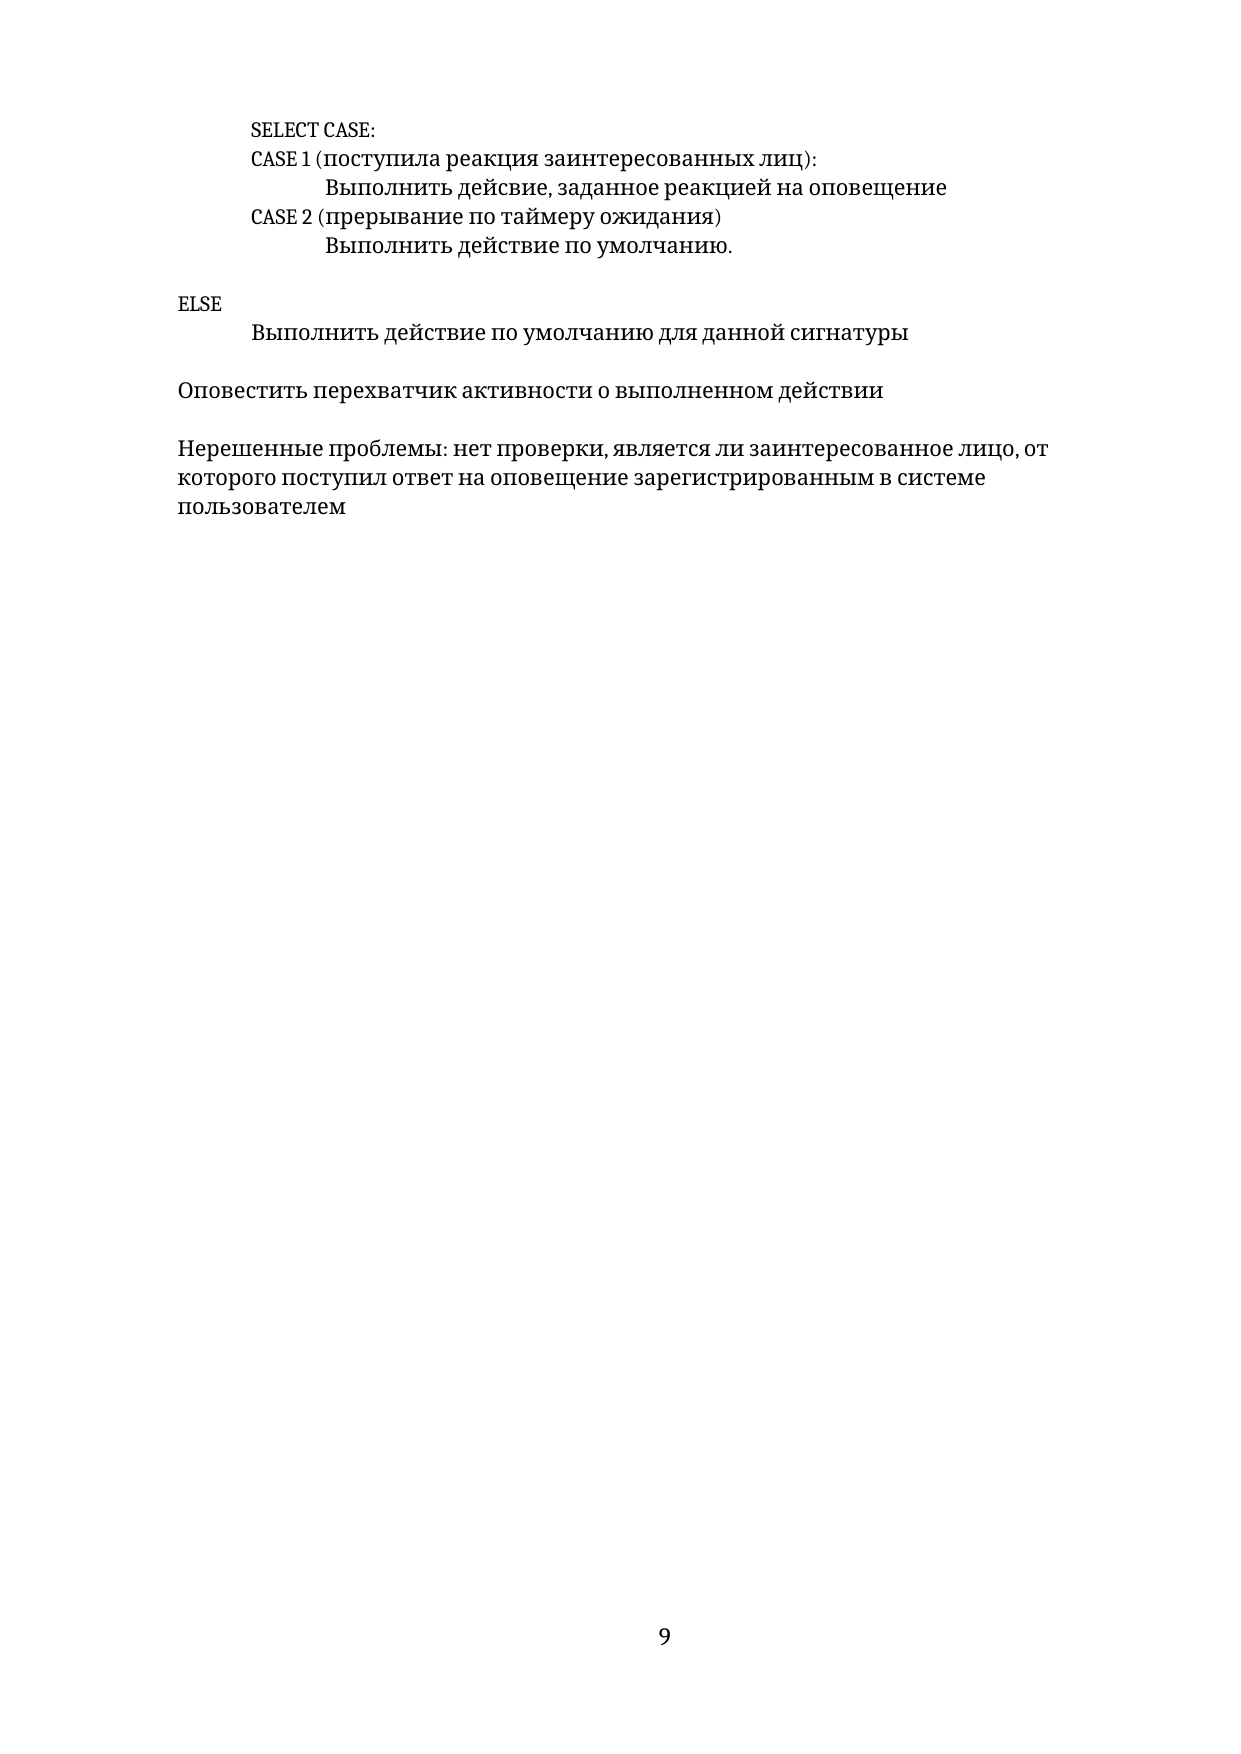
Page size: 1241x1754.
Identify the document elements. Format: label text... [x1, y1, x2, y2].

text Оповестить перехватчик активности о выполненном действии [177, 379, 1152, 404]
text Выполнить действие по умолчанию для данной сигнатуры [177, 321, 1152, 346]
text Нерешенные проблемы: нет проверки, является ли заинтересованное лицо, от которого поступил ответ на оповещение зарегистрированным в системе пользователем [177, 437, 1152, 520]
text Выполнить действие по умолчанию. [177, 234, 1152, 259]
text Выполнить дейсвие, заданное реакцией на оповещение [177, 176, 1152, 201]
text SELECT CASE: [177, 118, 1152, 143]
text CASE 2 (прерывание по таймеру ожидания) [177, 205, 1152, 230]
text CASE 1 (поступила реакция заинтересованных лиц): [177, 147, 1152, 172]
text ELSE [177, 292, 1152, 317]
